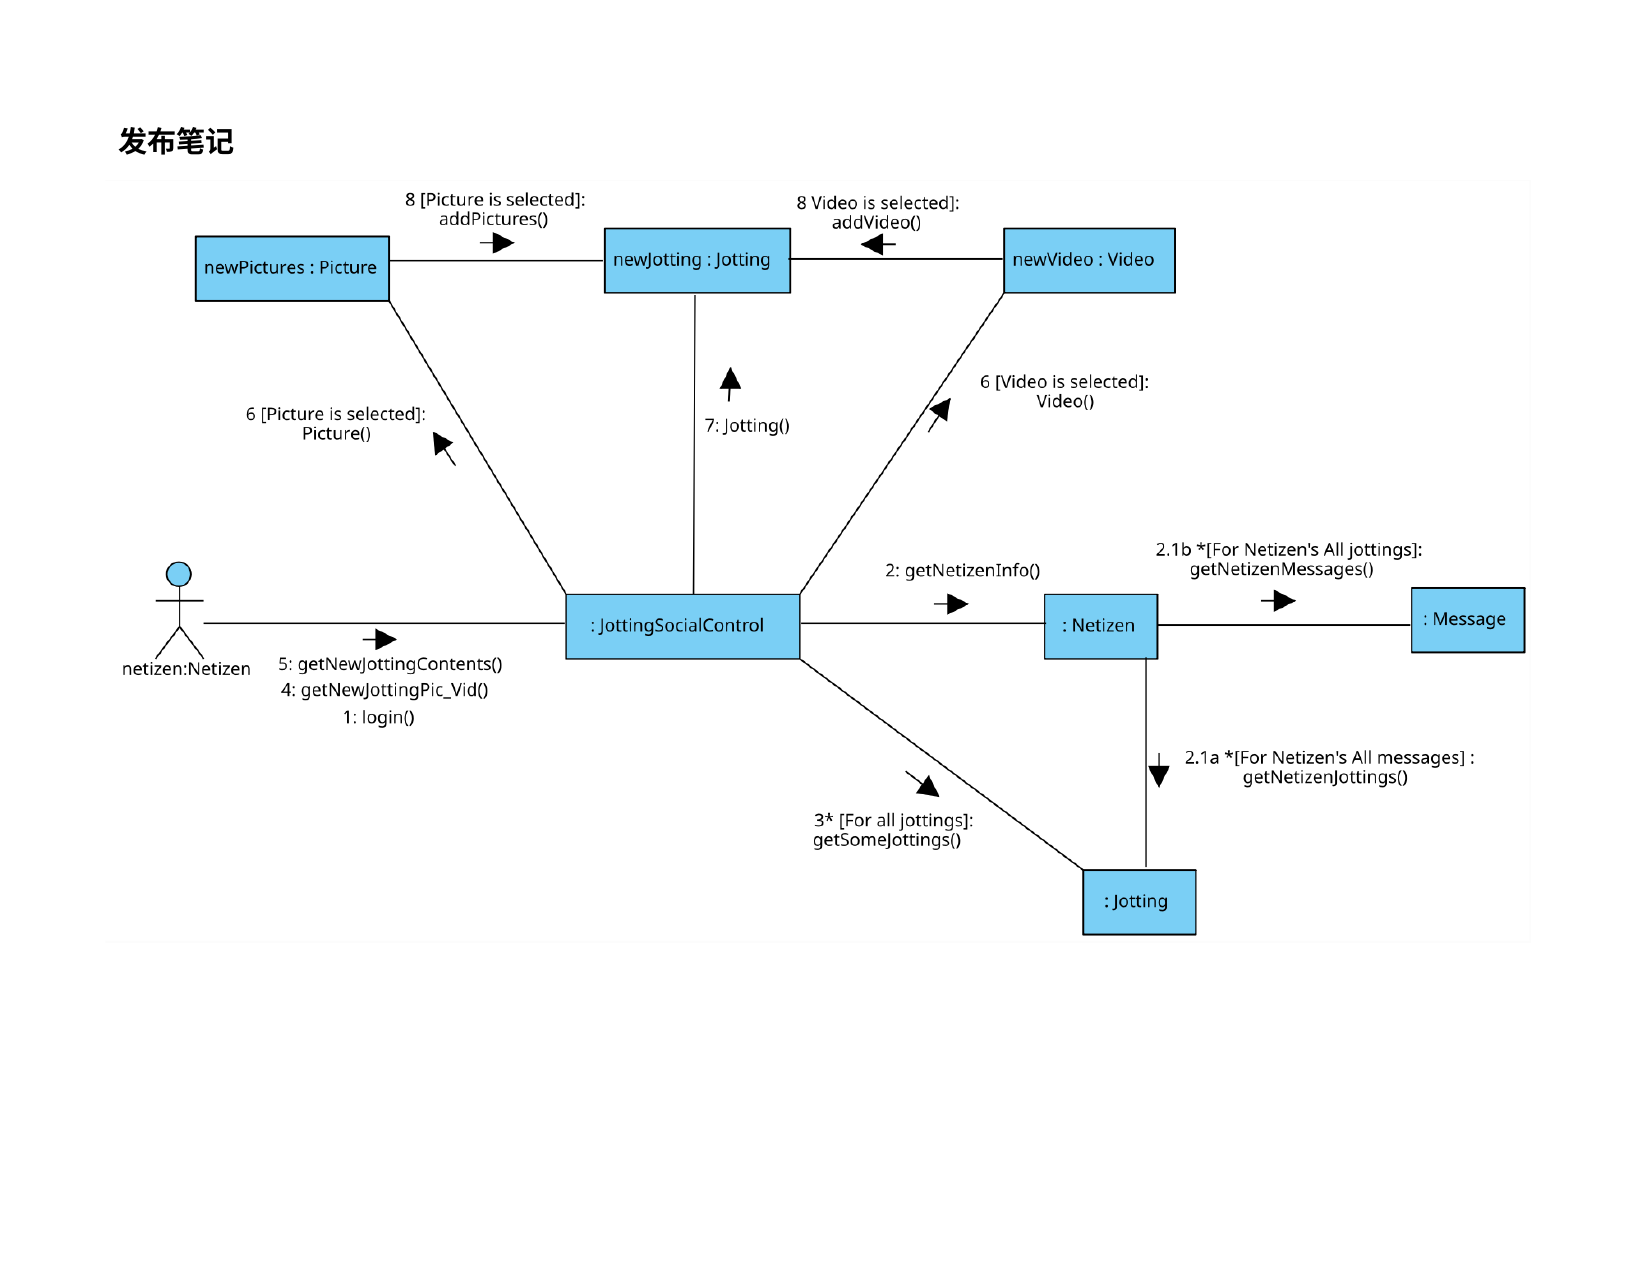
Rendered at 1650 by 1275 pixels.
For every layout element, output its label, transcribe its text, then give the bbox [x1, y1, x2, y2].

picture [105, 180, 1532, 943]
subtitle 发布笔记 [118, 118, 1532, 160]
